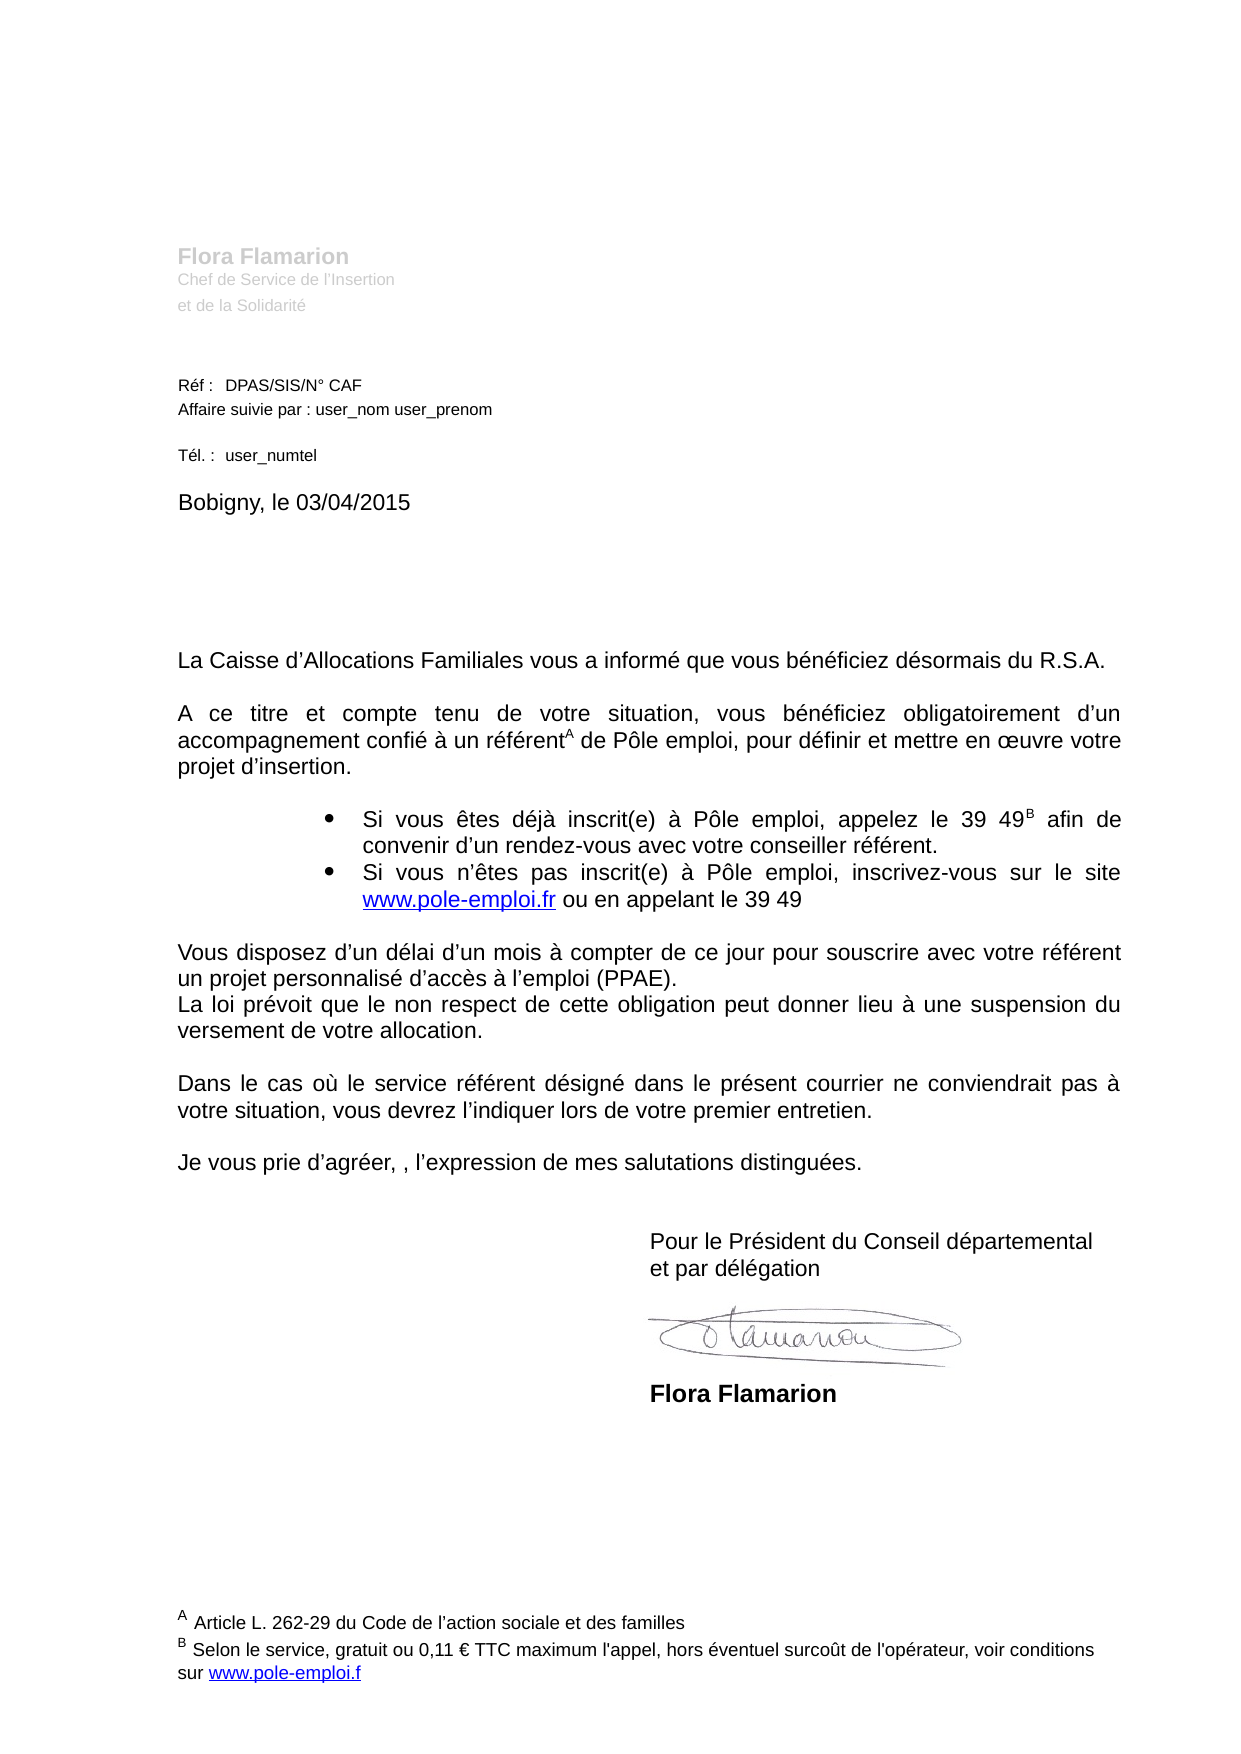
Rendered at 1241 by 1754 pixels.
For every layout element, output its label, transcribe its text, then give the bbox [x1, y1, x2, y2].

text Pour le Président du Conseil départemental [649, 1228, 1122, 1255]
text et de la Solidarité [177, 295, 1122, 314]
table_cell user_nom user_prenom [315, 397, 620, 443]
text La loi prévoit que le non respect de cette obligation peut donner lieu à une suspension du versement de votre allocation. [177, 991, 1122, 1044]
table_cell DPAS/SIS/N° CAF [220, 374, 620, 397]
table_header [178, 321, 620, 373]
text Vous disposez d’un délai d’un mois à compter de ce jour pour souscrire avec votre référent un projet personnalisé d’accès à l’emploi (PPAE). [177, 938, 1122, 991]
text Dans le cas où le service référent désigné dans le présent courrier ne conviendrait pas à votre situation, vous devrez l’indiquer lors de votre premier entretien. [177, 1070, 1122, 1123]
text Je vous prie d’agréer, , l’expression de mes salutations distinguées. [177, 1149, 1122, 1176]
picture [643, 1286, 965, 1379]
table_cell [178, 466, 620, 489]
text A ce titre et compte tenu de votre situation, vous bénéficiez obligatoirement d’un accompagnement confié à un référentA de Pôle emploi, pour définir et mettre en œuvre votre projet d’insertion. [177, 700, 1122, 779]
text Chef de Service de l’Insertion [177, 270, 1122, 289]
list Si vous n’êtes pas inscrit(e) à Pôle emploi, inscrivez-vous sur le site www.pole-emploi.fr ou en appelant le 39 49 [325, 859, 1122, 912]
table_cell Réf : [178, 374, 220, 397]
text Flora Flamarion [177, 243, 1122, 270]
table_cell Affaire suivie par : [178, 397, 315, 443]
table_cell Tél. : [178, 443, 220, 466]
table_cell user_numtel [220, 443, 620, 466]
table_cell Bobigny, le 03/04/2015 [178, 489, 1123, 516]
text et par délégation [649, 1255, 1122, 1281]
text Flora Flamarion [649, 1281, 1122, 1408]
text La Caisse d’Allocations Familiales vous a informé que vous bénéficiez désormais du R.S.A. [177, 647, 1122, 674]
table_header [620, 321, 650, 489]
list Si vous êtes déjà inscrit(e) à Pôle emploi, appelez le 39 49B afin de convenir d’un rendez-vous avec votre conseiller référent. [325, 806, 1122, 859]
table_header [650, 321, 1123, 489]
